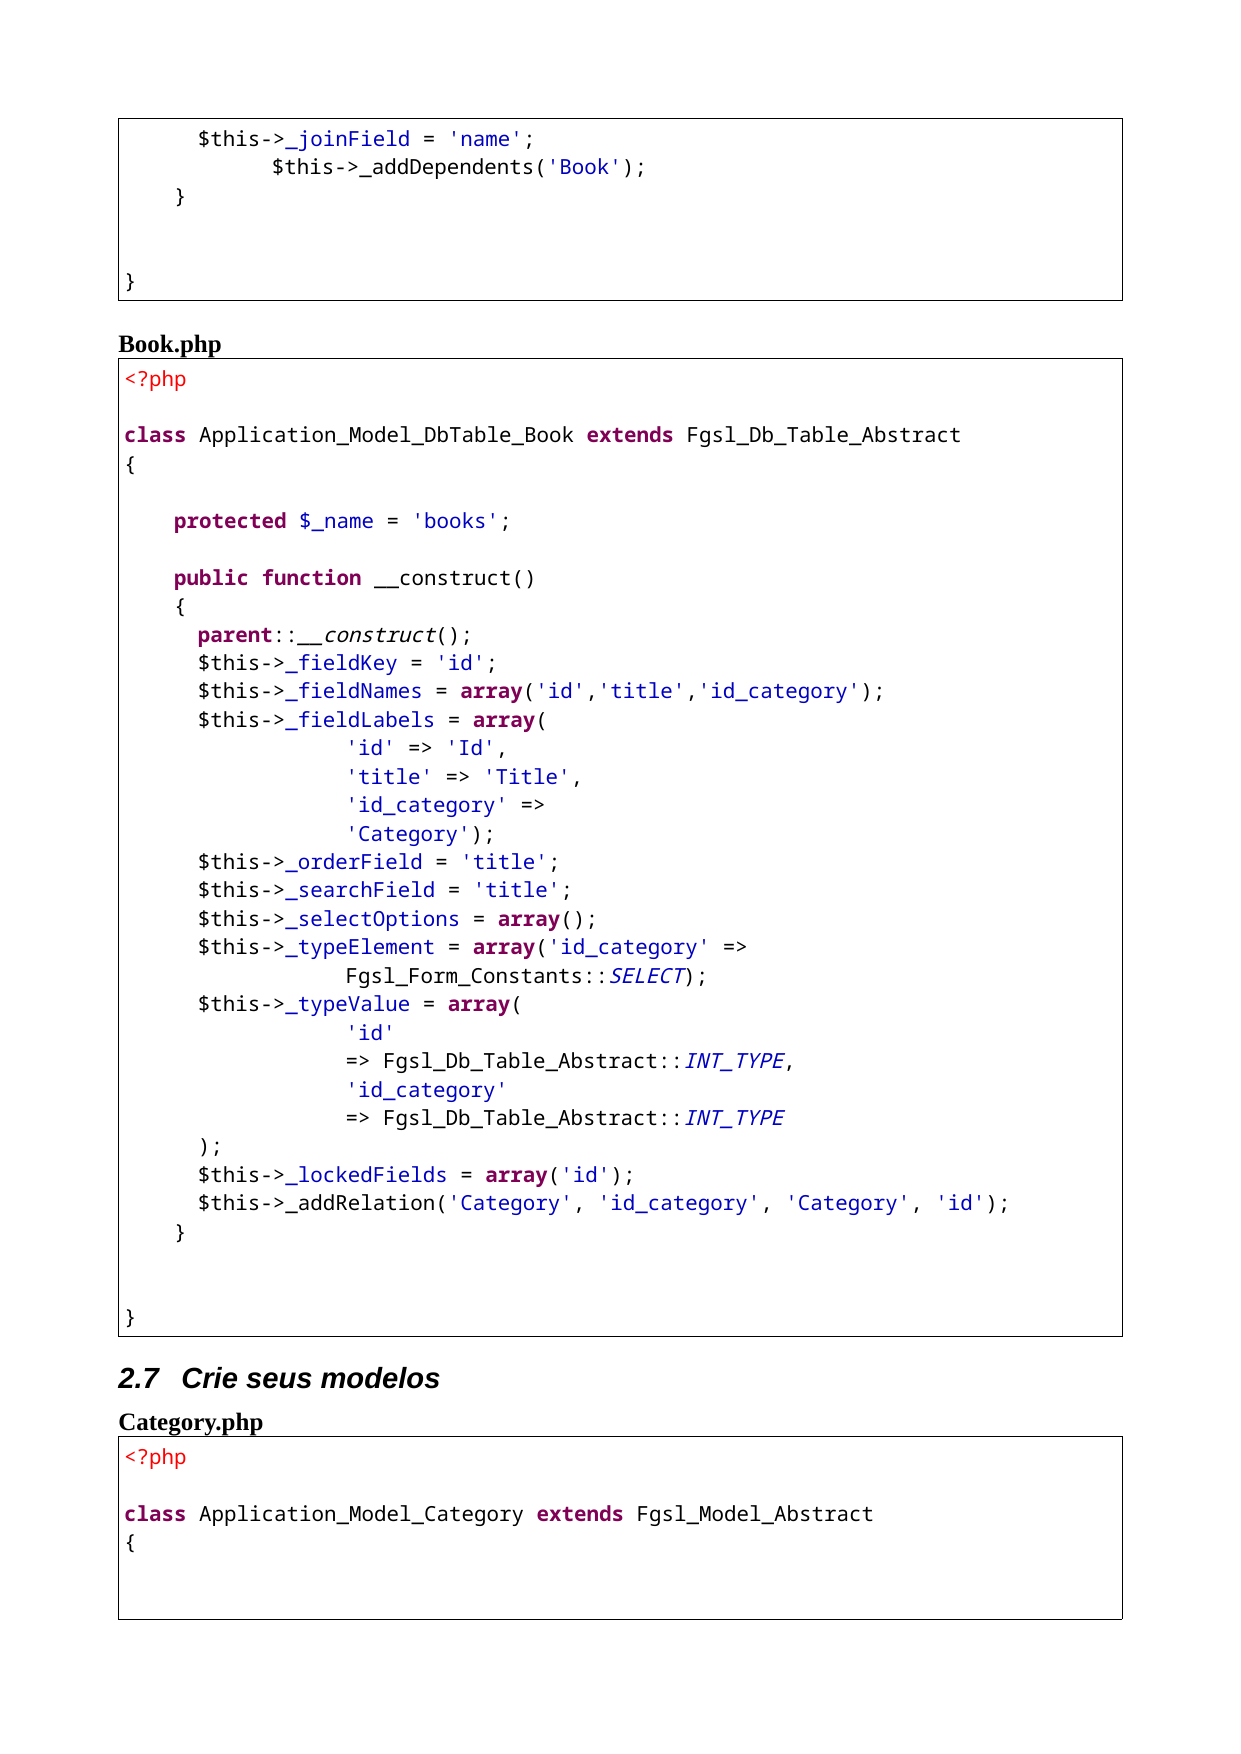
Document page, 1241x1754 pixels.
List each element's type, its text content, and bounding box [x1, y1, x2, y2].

table_header <?php class Application_Model_Category extends Fgsl_Model_Abstract { [119, 1437, 1122, 1618]
text Category.php [118, 1407, 1122, 1436]
table_header <?php class Application_Model_DbTable_Book extends Fgsl_Db_Table_Abstract { protected $_name = 'books'; public function __construct() { parent::__construct(); $this->_fieldKey = 'id'; $this->_fieldNames = array('id','title','id_category'); $this->_fieldLabels = array( 'id' => 'Id', 'title' => 'Title', 'id_category' => 'Category'); $this->_orderField = 'title'; $this->_searchField = 'title'; $this->_selectOptions = array(); $this->_typeElement = array('id_category' => Fgsl_Form_Constants::SELECT); $this->_typeValue = array( 'id' => Fgsl_Db_Table_Abstract::INT_TYPE, 'id_category' => Fgsl_Db_Table_Abstract::INT_TYPE ); $this->_lockedFields = array('id'); $this->_addRelation('Category', 'id_category', 'Category', 'id'); } } [119, 359, 1122, 1336]
subtitle Crie seus modelos [118, 1361, 1122, 1395]
table_header $this->_joinField = 'name'; $this->_addDependents('Book'); } } [119, 119, 1122, 300]
text Book.php [118, 329, 1122, 358]
